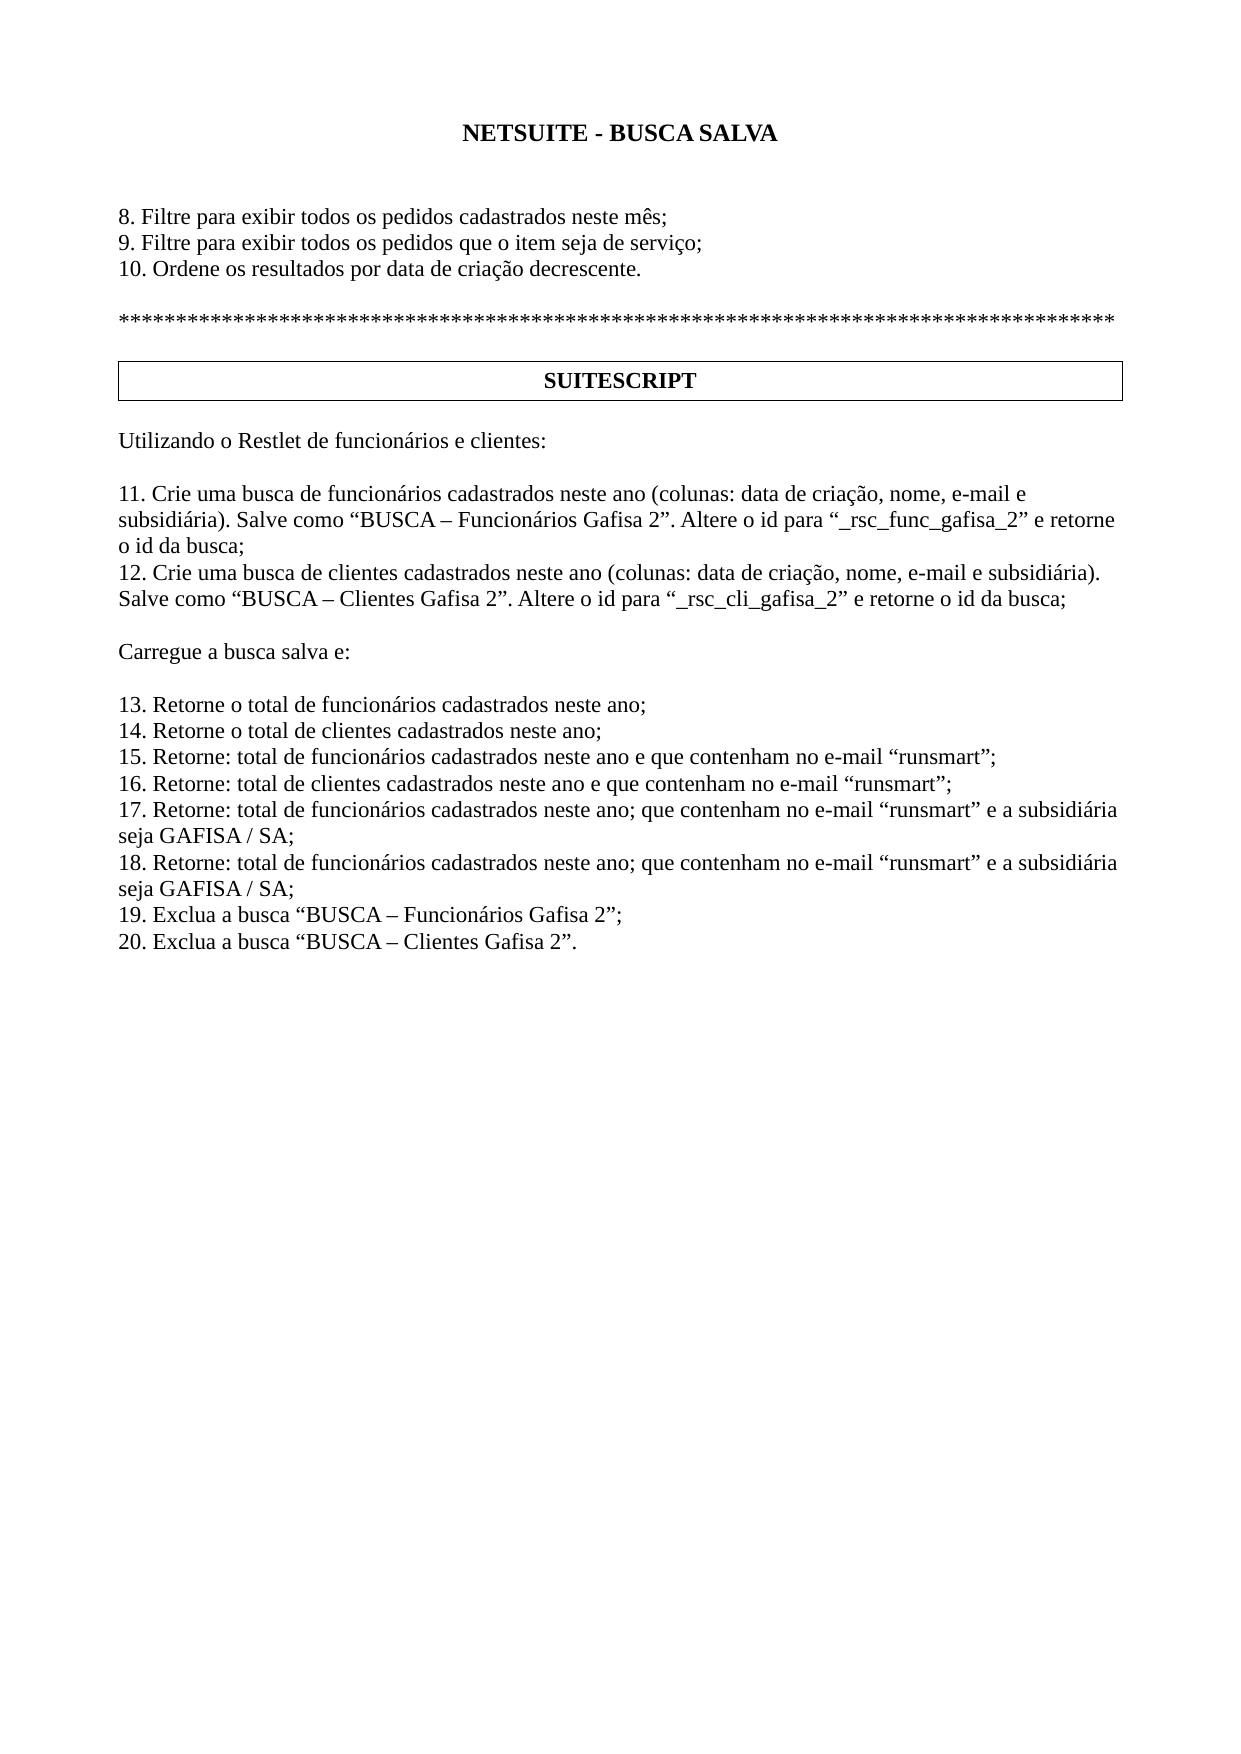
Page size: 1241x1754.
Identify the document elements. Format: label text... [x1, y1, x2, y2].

text 15. Retorne: total de funcionários cadastrados neste ano e que contenham no e-mail “runsmart”; [118, 743, 1122, 770]
text 19. Exclua a busca “BUSCA – Funcionários Gafisa 2”; [118, 901, 1122, 928]
text *************************************************************************************** [118, 308, 1122, 334]
text 11. Crie uma busca de funcionários cadastrados neste ano (colunas: data de criação, nome, e-mail e subsidiária). Salve como “BUSCA – Funcionários Gafisa 2”. Altere o id para “_rsc_func_gafisa_2” e retorne o id da busca; [118, 480, 1122, 559]
text 18. Retorne: total de funcionários cadastrados neste ano; que contenham no e-mail “runsmart” e a subsidiária seja GAFISA / SA; [118, 849, 1122, 901]
text 12. Crie uma busca de clientes cadastrados neste ano (colunas: data de criação, nome, e-mail e subsidiária). Salve como “BUSCA – Clientes Gafisa 2”. Altere o id para “_rsc_cli_gafisa_2” e retorne o id da busca; [118, 559, 1122, 612]
text 13. Retorne o total de funcionários cadastrados neste ano; [118, 691, 1122, 717]
text 9. Filtre para exibir todos os pedidos que o item seja de serviço; [118, 229, 1122, 255]
text Utilizando o Restlet de funcionários e clientes: [118, 427, 1122, 453]
text 16. Retorne: total de clientes cadastrados neste ano e que contenham no e-mail “runsmart”; [118, 770, 1122, 796]
table_header SUITESCRIPT [119, 362, 1122, 400]
text 10. Ordene os resultados por data de criação decrescente. [118, 255, 1122, 282]
text 17. Retorne: total de funcionários cadastrados neste ano; que contenham no e-mail “runsmart” e a subsidiária seja GAFISA / SA; [118, 796, 1122, 849]
text 8. Filtre para exibir todos os pedidos cadastrados neste mês; [118, 203, 1122, 229]
text 20. Exclua a busca “BUSCA – Clientes Gafisa 2”. [118, 928, 1122, 954]
text Carregue a busca salva e: [118, 638, 1122, 664]
text 14. Retorne o total de clientes cadastrados neste ano; [118, 717, 1122, 743]
